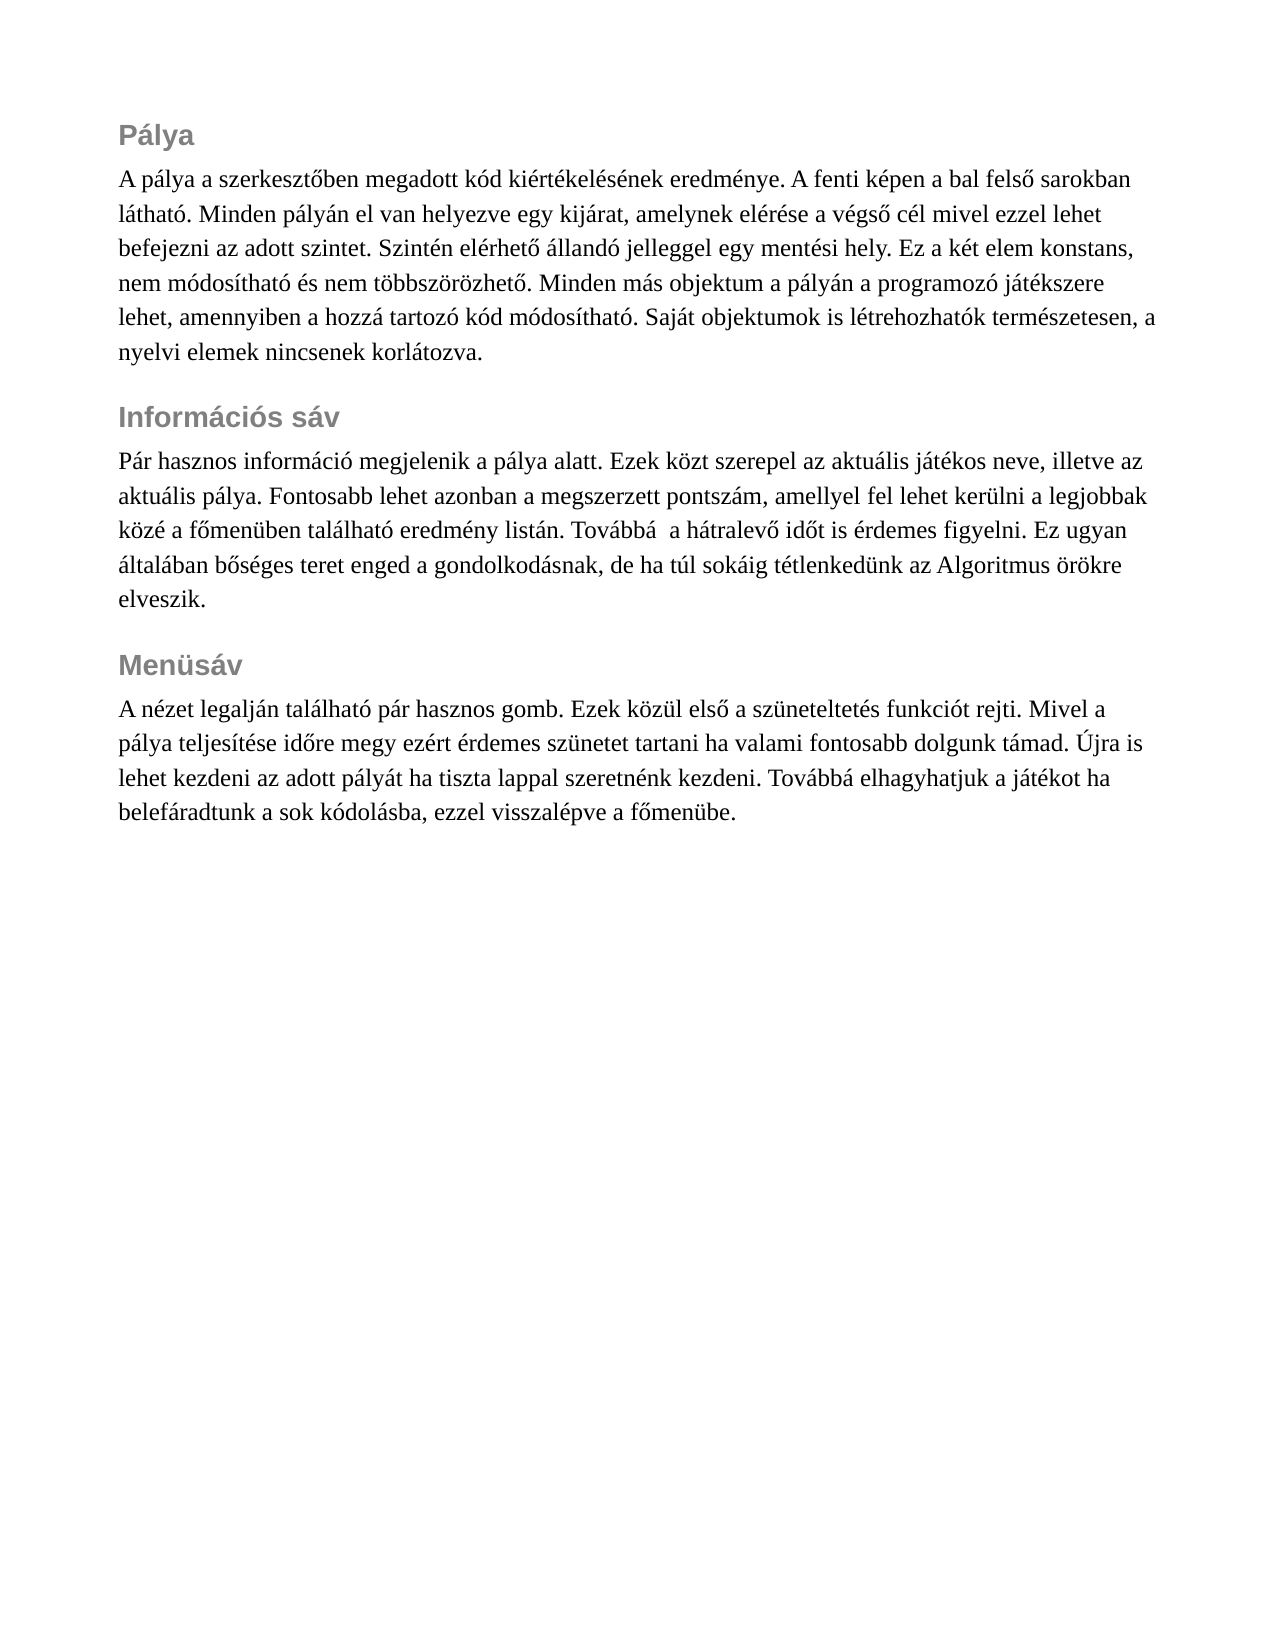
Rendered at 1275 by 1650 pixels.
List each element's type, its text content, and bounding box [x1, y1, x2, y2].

subtitle Információs sáv [118, 400, 1157, 434]
text A nézet legalján található pár hasznos gomb. Ezek közül első a szüneteltetés funkciót rejti. Mivel a pálya teljesítése időre megy ezért érdemes szünetet tartani ha valami fontosabb dolgunk támad. Újra is lehet kezdeni az adott pályát ha tiszta lappal szeretnénk kezdeni. Továbbá elhagyhatjuk a játékot ha belefáradtunk a sok kódolásba, ezzel visszalépve a főmenübe. [118, 694, 1157, 826]
subtitle Pálya [118, 118, 1157, 152]
text Pár hasznos információ megjelenik a pálya alatt. Ezek közt szerepel az aktuális játékos neve, illetve az aktuális pálya. Fontosabb lehet azonban a megszerzett pontszám, amellyel fel lehet kerülni a legjobbak közé a főmenüben található eredmény listán. Továbbá a hátralevő időt is érdemes figyelni. Ez ugyan általában bőséges teret enged a gondolkodásnak, de ha túl sokáig tétlenkedünk az Algoritmus örökre elveszik. [118, 446, 1157, 613]
subtitle Menüsáv [118, 648, 1157, 681]
text A pálya a szerkesztőben megadott kód kiértékelésének eredménye. A fenti képen a bal felső sarokban látható. Minden pályán el van helyezve egy kijárat, amelynek elérése a végső cél mivel ezzel lehet befejezni az adott szintet. Szintén elérhető állandó jelleggel egy mentési hely. Ez a két elem konstans, nem módosítható és nem többszörözhető. Minden más objektum a pályán a programozó játékszere lehet, amennyiben a hozzá tartozó kód módosítható. Saját objektumok is létrehozhatók természetesen, a nyelvi elemek nincsenek korlátozva. [118, 164, 1157, 365]
